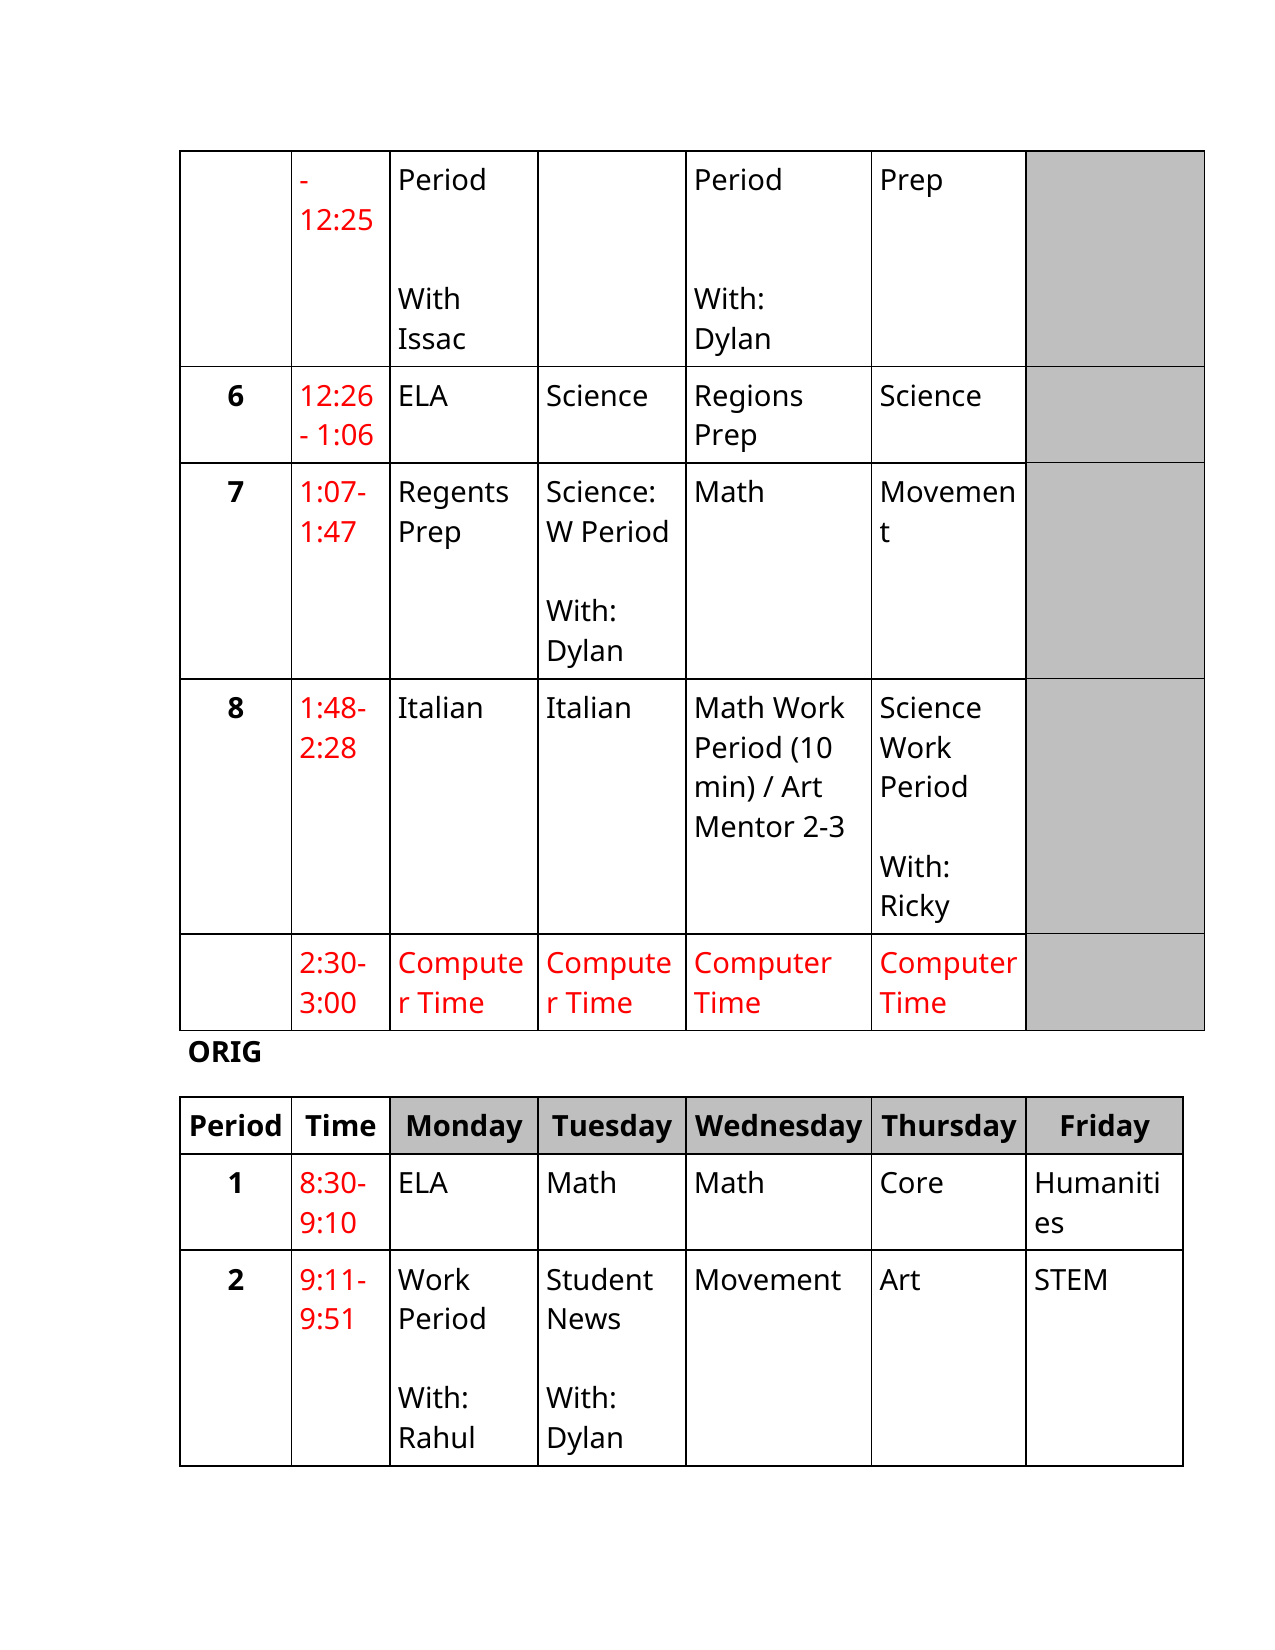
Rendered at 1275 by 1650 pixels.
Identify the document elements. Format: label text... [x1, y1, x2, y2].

table_header Time [292, 1098, 389, 1153]
table_cell ELA [391, 1155, 537, 1249]
table_cell Italian [391, 680, 537, 933]
table_cell 8 [181, 680, 291, 933]
table_cell [1027, 367, 1204, 462]
table_cell Italian [539, 680, 685, 933]
table_cell Prep [872, 152, 1025, 366]
table_cell Science [539, 367, 685, 462]
table_cell Science Work Period With: Ricky [872, 680, 1025, 933]
table_header Thursday [872, 1098, 1025, 1153]
table_cell Humanities [1027, 1155, 1182, 1249]
table_cell Regions Prep [687, 367, 871, 462]
table_cell 6 [181, 367, 291, 462]
table_cell Computer Time [687, 935, 871, 1030]
table_cell 12:26- 1:06 [292, 367, 389, 462]
table_cell STEM [1027, 1251, 1182, 1465]
table_cell Math Work Period (10 min) / Art Mentor 2-3 [687, 680, 871, 933]
table_cell Math [539, 1155, 685, 1249]
table_cell 2:30- 3:00 [292, 935, 389, 1030]
table_cell Period With: Dylan [687, 152, 871, 366]
table_cell 8:30- 9:10 [292, 1155, 389, 1249]
table_cell [1027, 679, 1204, 933]
table_cell [1027, 934, 1204, 1030]
table_cell Art [872, 1251, 1025, 1465]
table_cell Computer Time [391, 935, 537, 1030]
table_cell 1:07- 1:47 [292, 464, 389, 678]
table_header Tuesday [539, 1098, 685, 1153]
table_cell Regents Prep [391, 464, 537, 678]
table_cell 2 [181, 1251, 291, 1465]
table_header Monday [391, 1098, 537, 1153]
table_cell 9:11- 9:51 [292, 1251, 389, 1465]
table_cell ELA [391, 367, 537, 462]
text ORIG [187, 1031, 1087, 1071]
table_cell Science: W Period With: Dylan [539, 464, 685, 678]
table_cell 7 [181, 464, 291, 678]
table_cell Movement [872, 464, 1025, 678]
table_header Period [181, 1098, 291, 1153]
table_cell 1 [181, 1155, 291, 1249]
table_header Friday [1027, 1098, 1182, 1153]
table_cell Core [872, 1155, 1025, 1249]
table_cell 1:48- 2:28 [292, 680, 389, 933]
table_cell 12:25 [292, 152, 389, 366]
table_cell Student News With: Dylan [539, 1251, 685, 1465]
table_cell [181, 935, 291, 1030]
table_cell Period With Issac [391, 152, 537, 366]
table_cell Science [872, 367, 1025, 462]
table_cell [1027, 463, 1204, 678]
table_cell Computer Time [539, 935, 685, 1030]
table_cell [181, 152, 291, 366]
table_cell Movement [687, 1251, 871, 1465]
table_cell Math [687, 464, 871, 678]
table_cell Computer Time [872, 935, 1025, 1030]
table_cell [539, 152, 685, 366]
table_cell Work Period With: Rahul [391, 1251, 537, 1465]
table_cell Math [687, 1155, 871, 1249]
table_header Wednesday [687, 1098, 871, 1153]
table_cell [1027, 152, 1204, 366]
